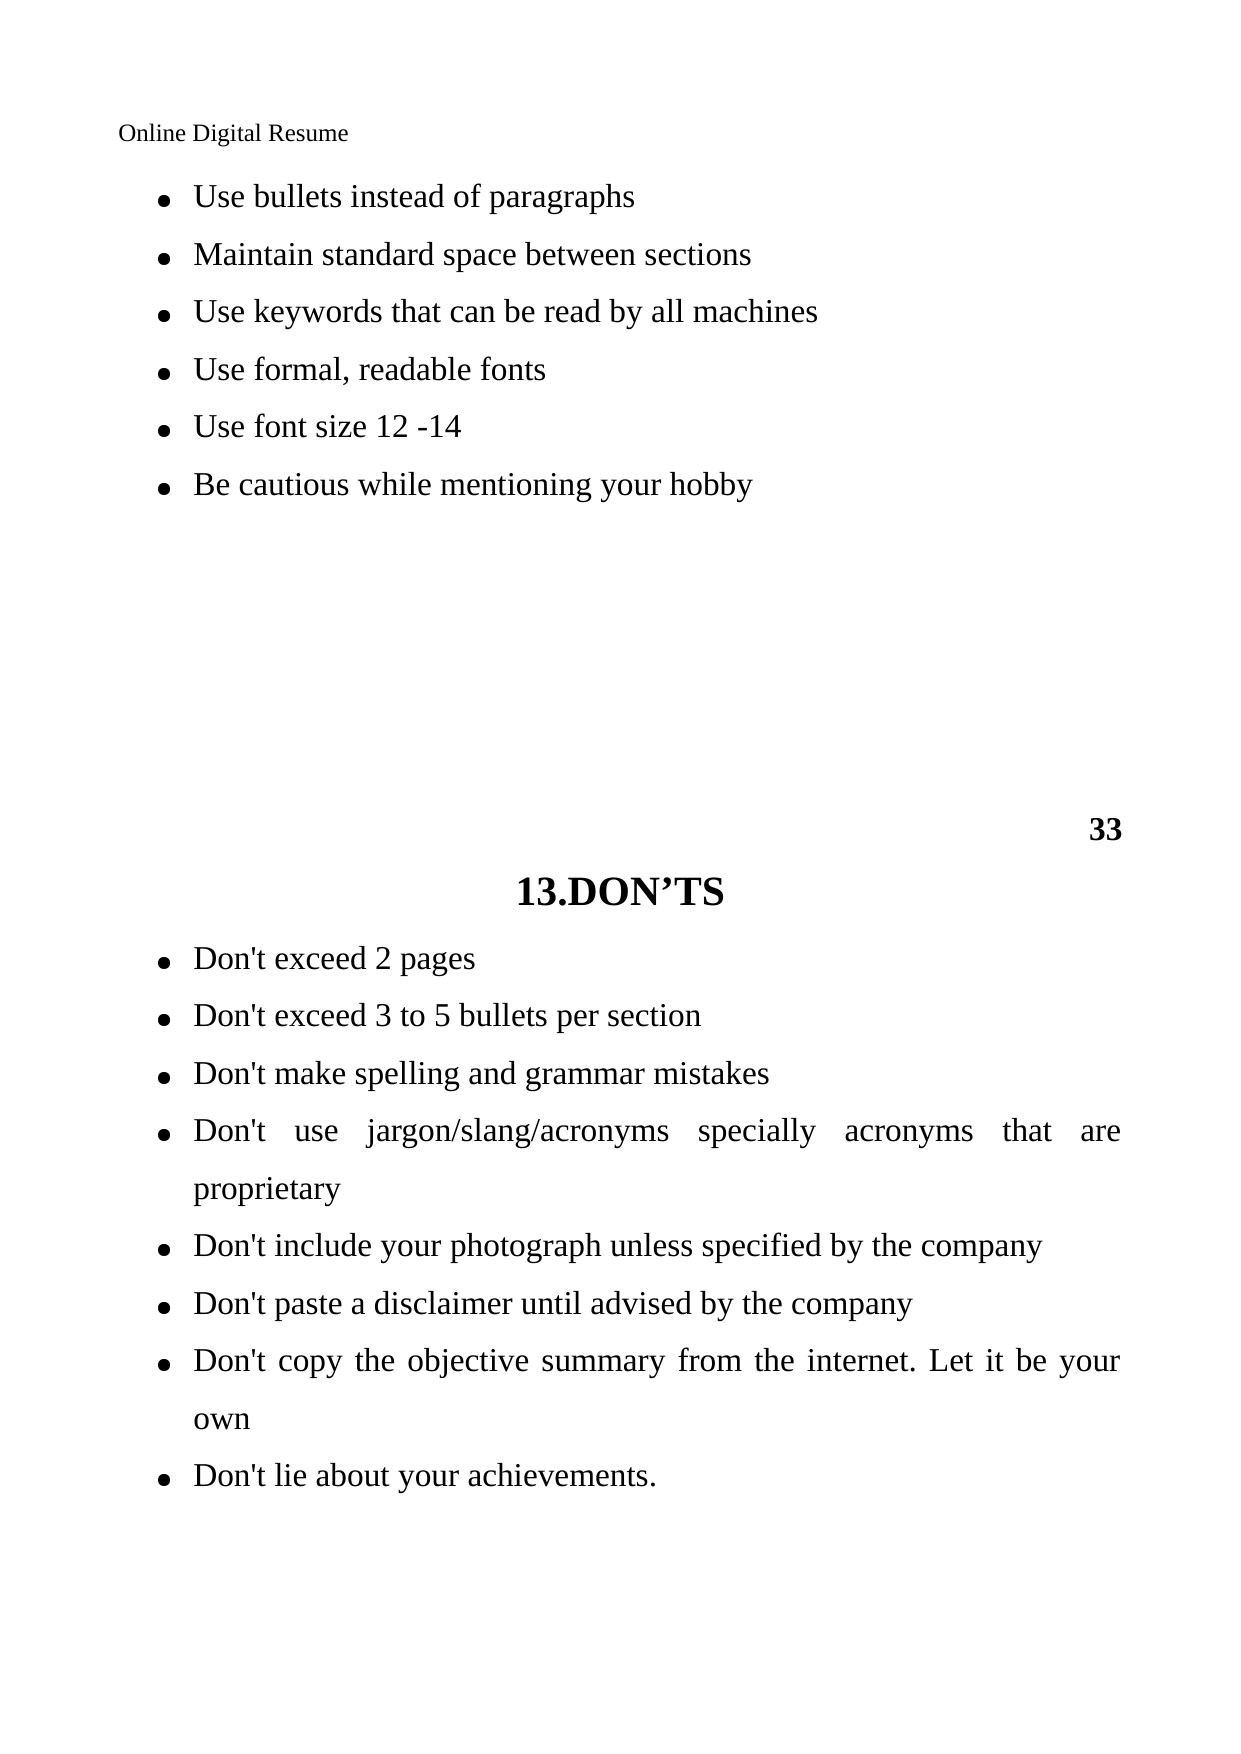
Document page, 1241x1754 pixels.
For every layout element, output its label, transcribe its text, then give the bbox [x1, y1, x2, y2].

list Don't exceed 2 pages [156, 938, 1122, 977]
list Don't make spelling and grammar mistakes [156, 1053, 1122, 1092]
list Use font size 12 -14 [156, 406, 1122, 445]
list Don't copy the objective summary from the internet. Let it be your own [156, 1341, 1122, 1437]
list Use bullets instead of paragraphs [156, 176, 1122, 215]
text 13.DON’TS [118, 866, 1122, 914]
list Don't exceed 3 to 5 bullets per section [156, 996, 1122, 1034]
list Don't paste a disclaimer until advised by the company [156, 1283, 1122, 1322]
list Don't lie about your achievements. [156, 1456, 1122, 1494]
list Don't include your photograph unless specified by the company [156, 1226, 1122, 1264]
text 33 [118, 809, 1122, 847]
list Use keywords that can be read by all machines [156, 291, 1122, 330]
list Be cautious while mentioning your hobby [156, 464, 1122, 502]
list Use formal, readable fonts [156, 349, 1122, 387]
list Don't use jargon/slang/acronyms specially acronyms that are proprietary [156, 1111, 1122, 1207]
list Maintain standard space between sections [156, 234, 1122, 272]
